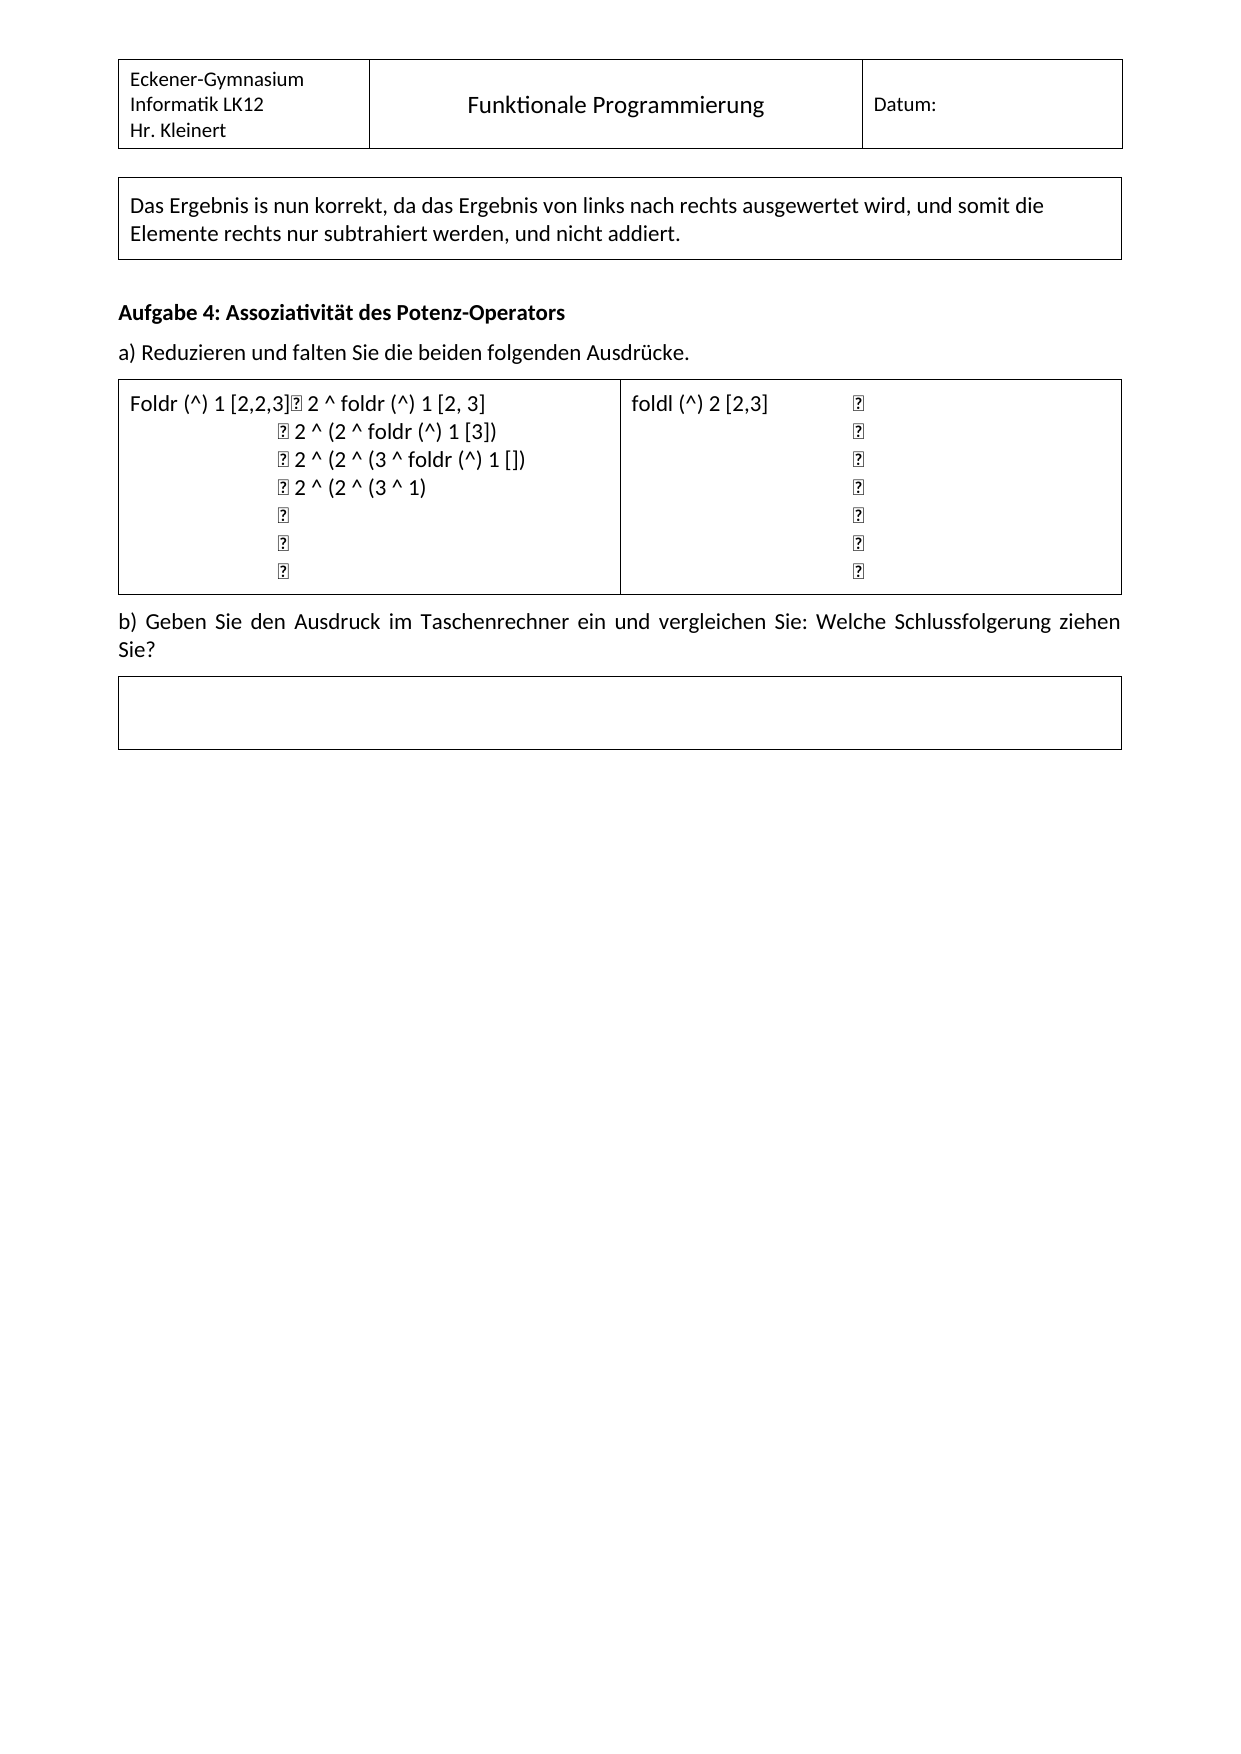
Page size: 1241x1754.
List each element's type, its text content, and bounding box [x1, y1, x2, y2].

table_header [119, 677, 1121, 749]
text Aufgabe 4: Assoziativität des Potenz-Operators [118, 298, 1122, 326]
text a) Reduzieren und falten Sie die beiden folgenden Ausdrücke. [118, 338, 1122, 366]
table_header foldl (^) 2 [2,3]        [621, 380, 1121, 594]
table_header Das Ergebnis is nun korrekt, da das Ergebnis von links nach rechts ausgewertet wird, und somit die Elemente rechts nur subtrahiert werden, und nicht addiert. [119, 178, 1121, 259]
table_header Foldr (^) 1 [2,2,3] 2 ^ foldr (^) 1 [2, 3]  2 ^ (2 ^ foldr (^) 1 [3])  2 ^ (2 ^ (3 ^ foldr (^) 1 [])  2 ^ (2 ^ (3 ^ 1)    [119, 380, 620, 594]
text b) Geben Sie den Ausdruck im Taschenrechner ein und vergleichen Sie: Welche Schlussfolgerung ziehen Sie? [118, 607, 1122, 663]
